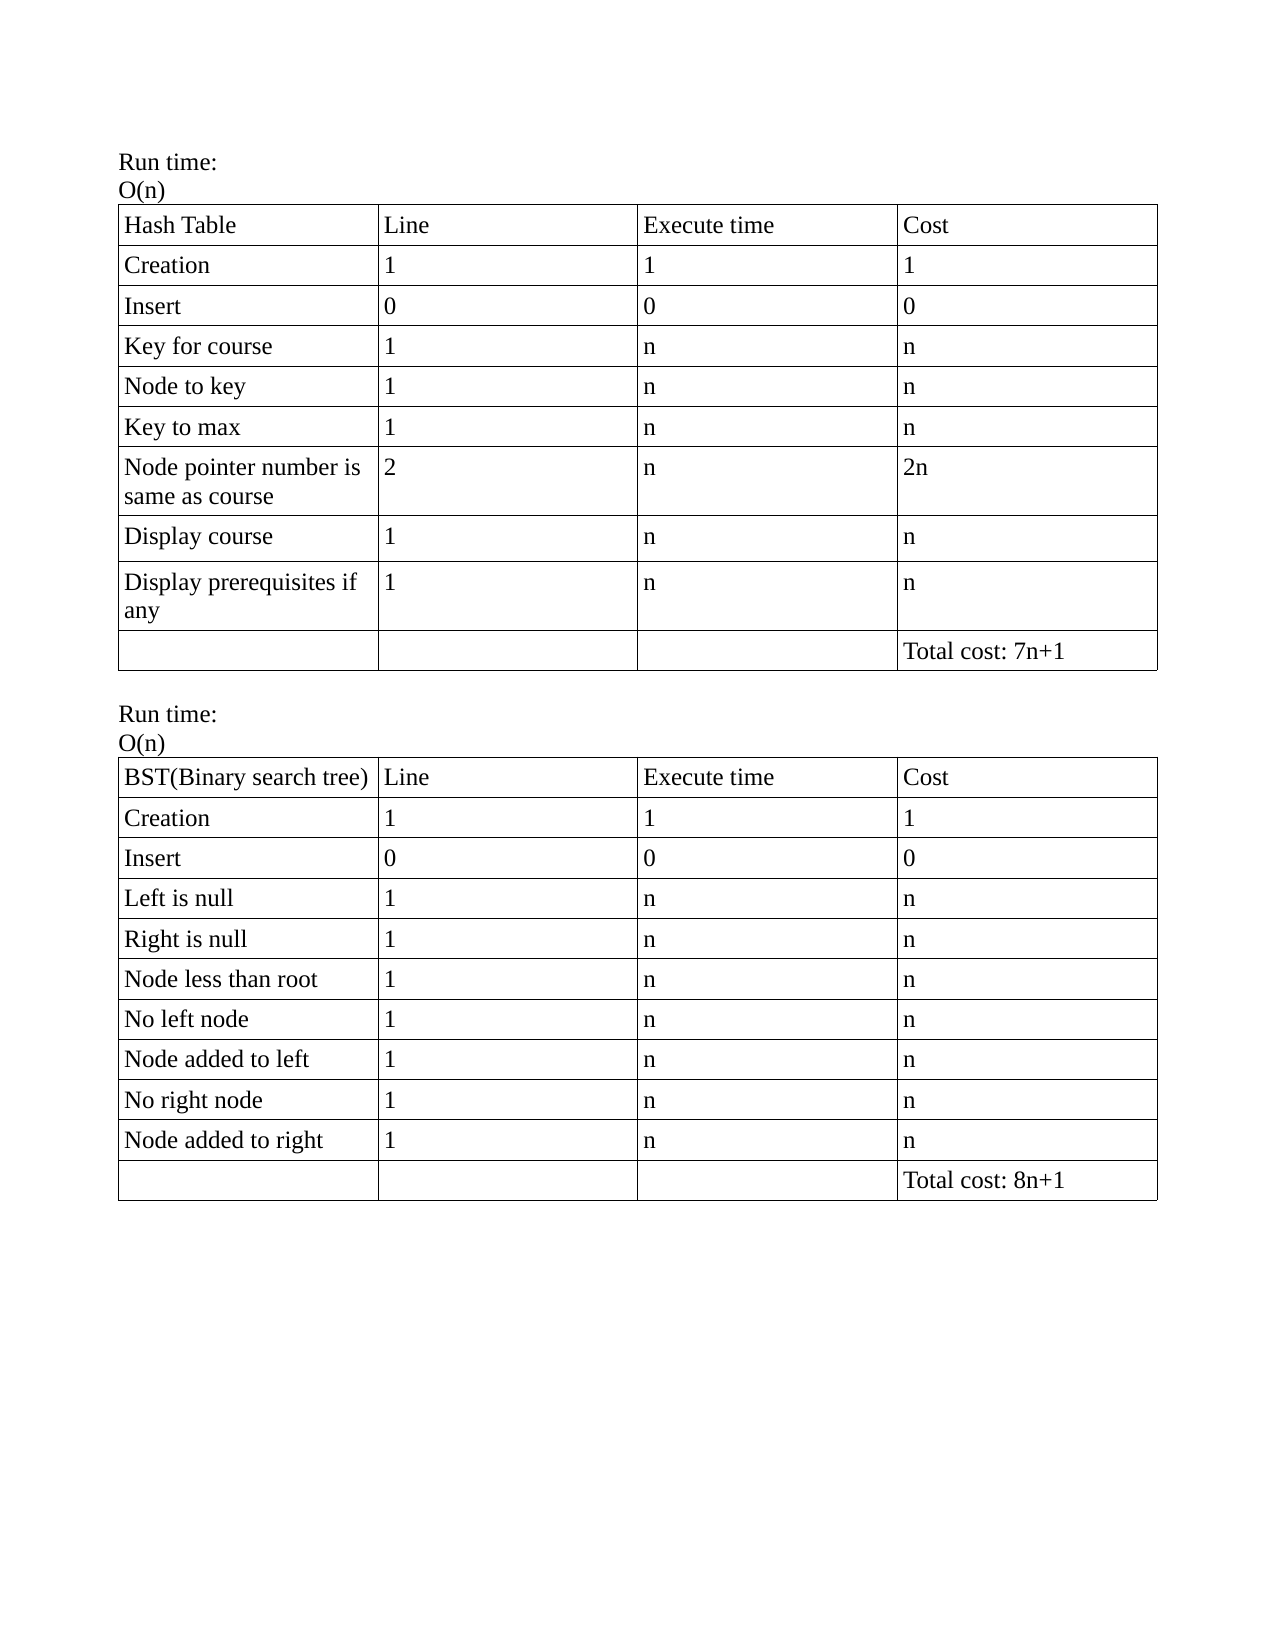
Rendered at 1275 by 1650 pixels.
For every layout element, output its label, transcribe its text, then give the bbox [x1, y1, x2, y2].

table_header Line [379, 205, 637, 245]
table_cell 0 [898, 838, 1157, 877]
table_cell n [638, 562, 897, 630]
table_cell n [638, 879, 897, 918]
table_cell n [898, 367, 1157, 406]
table_cell n [898, 1000, 1157, 1039]
table_cell 0 [638, 286, 897, 325]
table_cell n [638, 919, 897, 958]
table_cell n [638, 959, 897, 998]
table_header Cost [898, 758, 1157, 797]
table_header Execute time [638, 205, 897, 245]
table_cell Display prerequisites if any [119, 562, 378, 630]
table_cell 1 [379, 516, 637, 561]
table_cell No left node [119, 1000, 378, 1039]
table_cell Key for course [119, 326, 378, 366]
table_cell Insert [119, 838, 378, 877]
text O(n) [118, 176, 1157, 204]
table_cell 1 [379, 1080, 637, 1119]
table_header Cost [898, 205, 1157, 245]
table_cell 1 [379, 919, 637, 958]
table_cell 1 [379, 1120, 637, 1160]
table_cell Creation [119, 798, 378, 837]
table_header Line [379, 758, 637, 797]
text O(n) [118, 728, 1157, 757]
table_cell Left is null [119, 879, 378, 918]
table_cell 0 [638, 838, 897, 877]
table_cell 1 [898, 798, 1157, 837]
table_cell 1 [638, 798, 897, 837]
table_cell Creation [119, 246, 378, 285]
table_cell n [638, 1040, 897, 1079]
table_cell 1 [379, 879, 637, 918]
table_cell 1 [379, 562, 637, 630]
table_cell [379, 631, 637, 670]
table_cell n [898, 1080, 1157, 1119]
table_cell Total cost: 8n+1 [898, 1161, 1157, 1200]
table_cell n [638, 326, 897, 366]
table_cell n [898, 1120, 1157, 1160]
table_cell n [898, 516, 1157, 561]
table_cell n [638, 447, 897, 515]
table_cell n [638, 1080, 897, 1119]
table_cell n [638, 1000, 897, 1039]
table_header BST(Binary search tree) [119, 758, 378, 797]
table_cell 2 [379, 447, 637, 515]
table_cell n [898, 407, 1157, 446]
table_cell n [898, 326, 1157, 366]
table_cell 2n [898, 447, 1157, 515]
table_cell Right is null [119, 919, 378, 958]
table_cell [638, 631, 897, 670]
table_cell 1 [379, 407, 637, 446]
table_cell n [898, 879, 1157, 918]
table_cell 1 [379, 367, 637, 406]
table_cell n [898, 959, 1157, 998]
table_cell Key to max [119, 407, 378, 446]
table_cell 1 [379, 1040, 637, 1079]
table_cell n [638, 516, 897, 561]
table_cell 0 [379, 838, 637, 877]
table_cell 1 [898, 246, 1157, 285]
table_cell Node to key [119, 367, 378, 406]
table_cell 1 [379, 326, 637, 366]
table_cell Total cost: 7n+1 [898, 631, 1157, 670]
table_cell n [898, 919, 1157, 958]
table_cell 1 [638, 246, 897, 285]
table_cell 1 [379, 246, 637, 285]
table_header Execute time [638, 758, 897, 797]
table_cell Node added to right [119, 1120, 378, 1160]
table_cell [379, 1161, 637, 1200]
table_cell No right node [119, 1080, 378, 1119]
table_cell 0 [379, 286, 637, 325]
table_cell Node less than root [119, 959, 378, 998]
table_cell n [898, 562, 1157, 630]
table_cell 1 [379, 1000, 637, 1039]
table_cell Insert [119, 286, 378, 325]
table_cell 1 [379, 798, 637, 837]
text Run time: [118, 147, 1157, 176]
text Run time: [118, 699, 1157, 728]
table_header Hash Table [119, 205, 378, 245]
table_cell [638, 1161, 897, 1200]
table_cell Display course [119, 516, 378, 561]
table_cell Node pointer number is same as course [119, 447, 378, 515]
table_cell [119, 1161, 378, 1200]
table_cell Node added to left [119, 1040, 378, 1079]
table_cell n [638, 407, 897, 446]
table_cell 0 [898, 286, 1157, 325]
table_cell [119, 631, 378, 670]
table_cell 1 [379, 959, 637, 998]
table_cell n [638, 1120, 897, 1160]
table_cell n [638, 367, 897, 406]
table_cell n [898, 1040, 1157, 1079]
